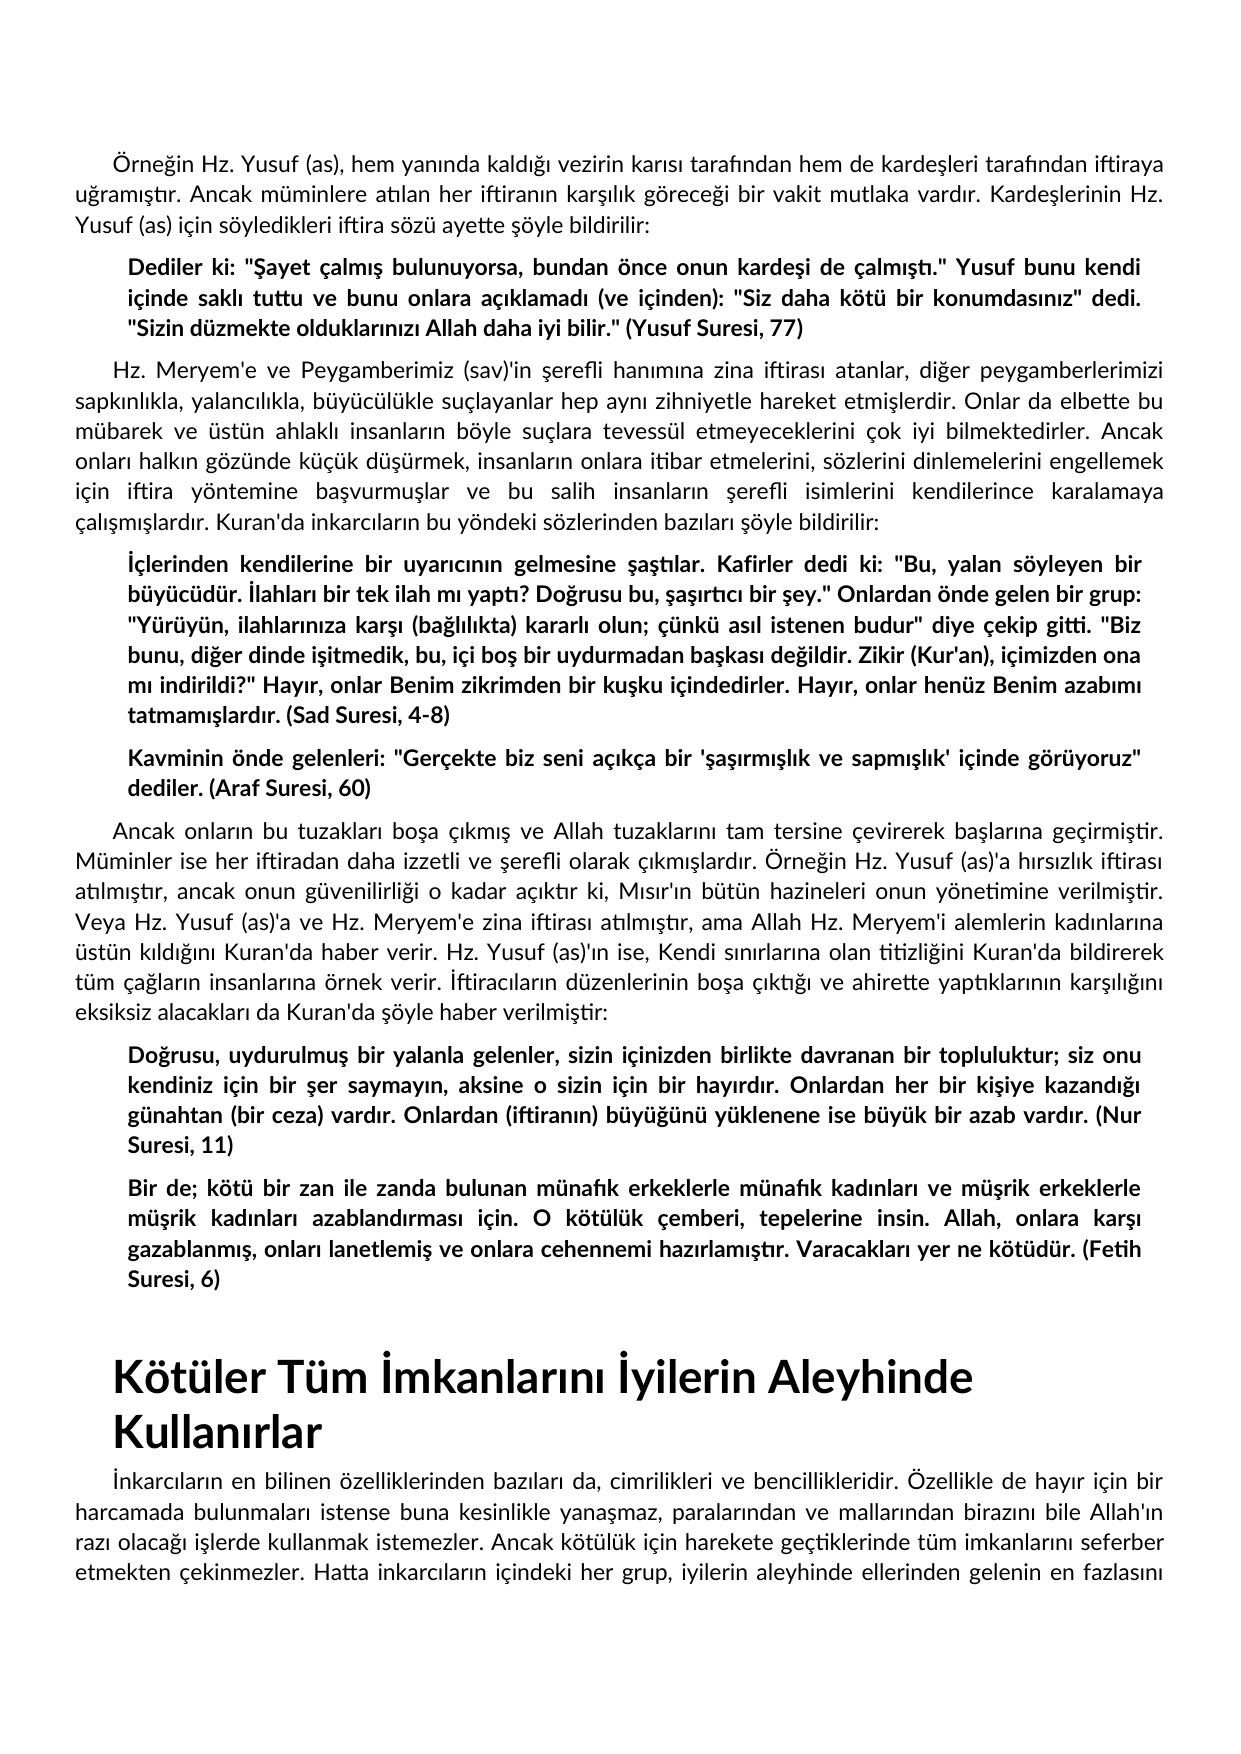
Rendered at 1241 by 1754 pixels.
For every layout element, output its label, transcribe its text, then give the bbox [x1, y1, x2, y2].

text İçlerinden kendilerine bir uyarıcının gelmesine şaştılar. Kafirler dedi ki: "Bu, yalan söyleyen bir büyücüdür. İlahları bir tek ilah mı yaptı? Doğrusu bu, şaşırtıcı bir şey." Onlardan önde gelen bir grup: "Yürüyün, ilahlarınıza karşı (bağlılıkta) kararlı olun; çünkü asıl istenen budur" diye çekip gitti. "Biz bunu, diğer dinde işitmedik, bu, içi boş bir uydurmadan başkası değildir. Zikir (Kur'an), içimizden ona mı indirildi?" Hayır, onlar Benim zikrimden bir kuşku içindedirler. Hayır, onlar henüz Benim azabımı tatmamışlardır. (Sad Suresi, 4-8) [127, 550, 1143, 728]
text Doğrusu, uydurulmuş bir yalanla gelenler, sizin içinizden birlikte davranan bir topluluktur; siz onu kendiniz için bir şer saymayın, aksine o sizin için bir hayırdır. Onlardan her bir kişiye kazandığı günahtan (bir ceza) vardır. Onlardan (iftiranın) büyüğünü yüklenene ise büyük bir azab vardır. (Nur Suresi, 11) [127, 1041, 1143, 1159]
text Bir de; kötü bir zan ile zanda bulunan münafık erkeklerle münafık kadınları ve müşrik erkeklerle müşrik kadınları azablandırması için. O kötülük çemberi, tepelerine insin. Allah, onlara karşı gazablanmış, onları lanetlemiş ve onlara cehennemi hazırlamıştır. Varacakları yer ne kötüdür. (Fetih Suresi, 6) [127, 1174, 1143, 1292]
text İnkarcıların en bilinen özelliklerinden bazıları da, cimrilikleri ve bencillikleridir. Özellikle de hayır için bir harcamada bulunmaları istense buna kesinlikle yanaşmaz, paralarından ve mallarından birazını bile Allah'ın razı olacağı işlerde kullanmak istemezler. Ancak kötülük için harekete geçtiklerinde tüm imkanlarını seferber etmekten çekinmezler. Hatta inkarcıların içindeki her grup, iyilerin aleyhinde ellerinden gelenin en fazlasını [75, 1467, 1165, 1585]
text Kavminin önde gelenleri: "Gerçekte biz seni açıkça bir 'şaşırmışlık ve sapmışlık' içinde görüyoruz" dediler. (Araf Suresi, 60) [127, 744, 1143, 801]
text Dediler ki: "Şayet çalmış bulunuyorsa, bundan önce onun kardeşi de çalmıştı." Yusuf bunu kendi içinde saklı tuttu ve bunu onlara açıklamadı (ve içinden): "Siz daha kötü bir konumdasınız" dedi. "Sizin düzmekte olduklarınızı Allah daha iyi bilir." (Yusuf Suresi, 77) [127, 253, 1143, 341]
text Örneğin Hz. Yusuf (as), hem yanında kaldığı vezirin karısı tarafından hem de kardeşleri tarafından iftiraya uğramıştır. Ancak müminlere atılan her iftiranın karşılık göreceği bir vakit mutlaka vardır. Kardeşlerinin Hz. Yusuf (as) için söyledikleri iftira sözü ayette şöyle bildirilir: [75, 150, 1165, 238]
subtitle Kötüler Tüm İmkanlarını İyilerin Aleyhinde Kullanırlar [112, 1349, 1165, 1459]
text Ancak onların bu tuzakları boşa çıkmış ve Allah tuzaklarını tam tersine çevirerek başlarına geçirmiştir. Müminler ise her iftiradan daha izzetli ve şerefli olarak çıkmışlardır. Örneğin Hz. Yusuf (as)'a hırsızlık iftirası atılmıştır, ancak onun güvenilirliği o kadar açıktır ki, Mısır'ın bütün hazineleri onun yönetimine verilmiştir. Veya Hz. Yusuf (as)'a ve Hz. Meryem'e zina iftirası atılmıştır, ama Allah Hz. Meryem'i alemlerin kadınlarına üstün kıldığını Kuran'da haber verir. Hz. Yusuf (as)'ın ise, Kendi sınırlarına olan titizliğini Kuran'da bildirerek tüm çağların insanlarına örnek verir. İftiracıların düzenlerinin boşa çıktığı ve ahirette yaptıklarının karşılığını eksiksiz alacakları da Kuran'da şöyle haber verilmiştir: [75, 817, 1165, 1025]
text Hz. Meryem'e ve Peygamberimiz (sav)'in şerefli hanımına zina iftirası atanlar, diğer peygamberlerimizi sapkınlıkla, yalancılıkla, büyücülükle suçlayanlar hep aynı zihniyetle hareket etmişlerdir. Onlar da elbette bu mübarek ve üstün ahlaklı insanların böyle suçlara tevessül etmeyeceklerini çok iyi bilmektedirler. Ancak onları halkın gözünde küçük düşürmek, insanların onlara itibar etmelerini, sözlerini dinlemelerini engellemek için iftira yöntemine başvurmuşlar ve bu salih insanların şerefli isimlerini kendilerince karalamaya çalışmışlardır. Kuran'da inkarcıların bu yöndeki sözlerinden bazıları şöyle bildirilir: [75, 356, 1165, 535]
